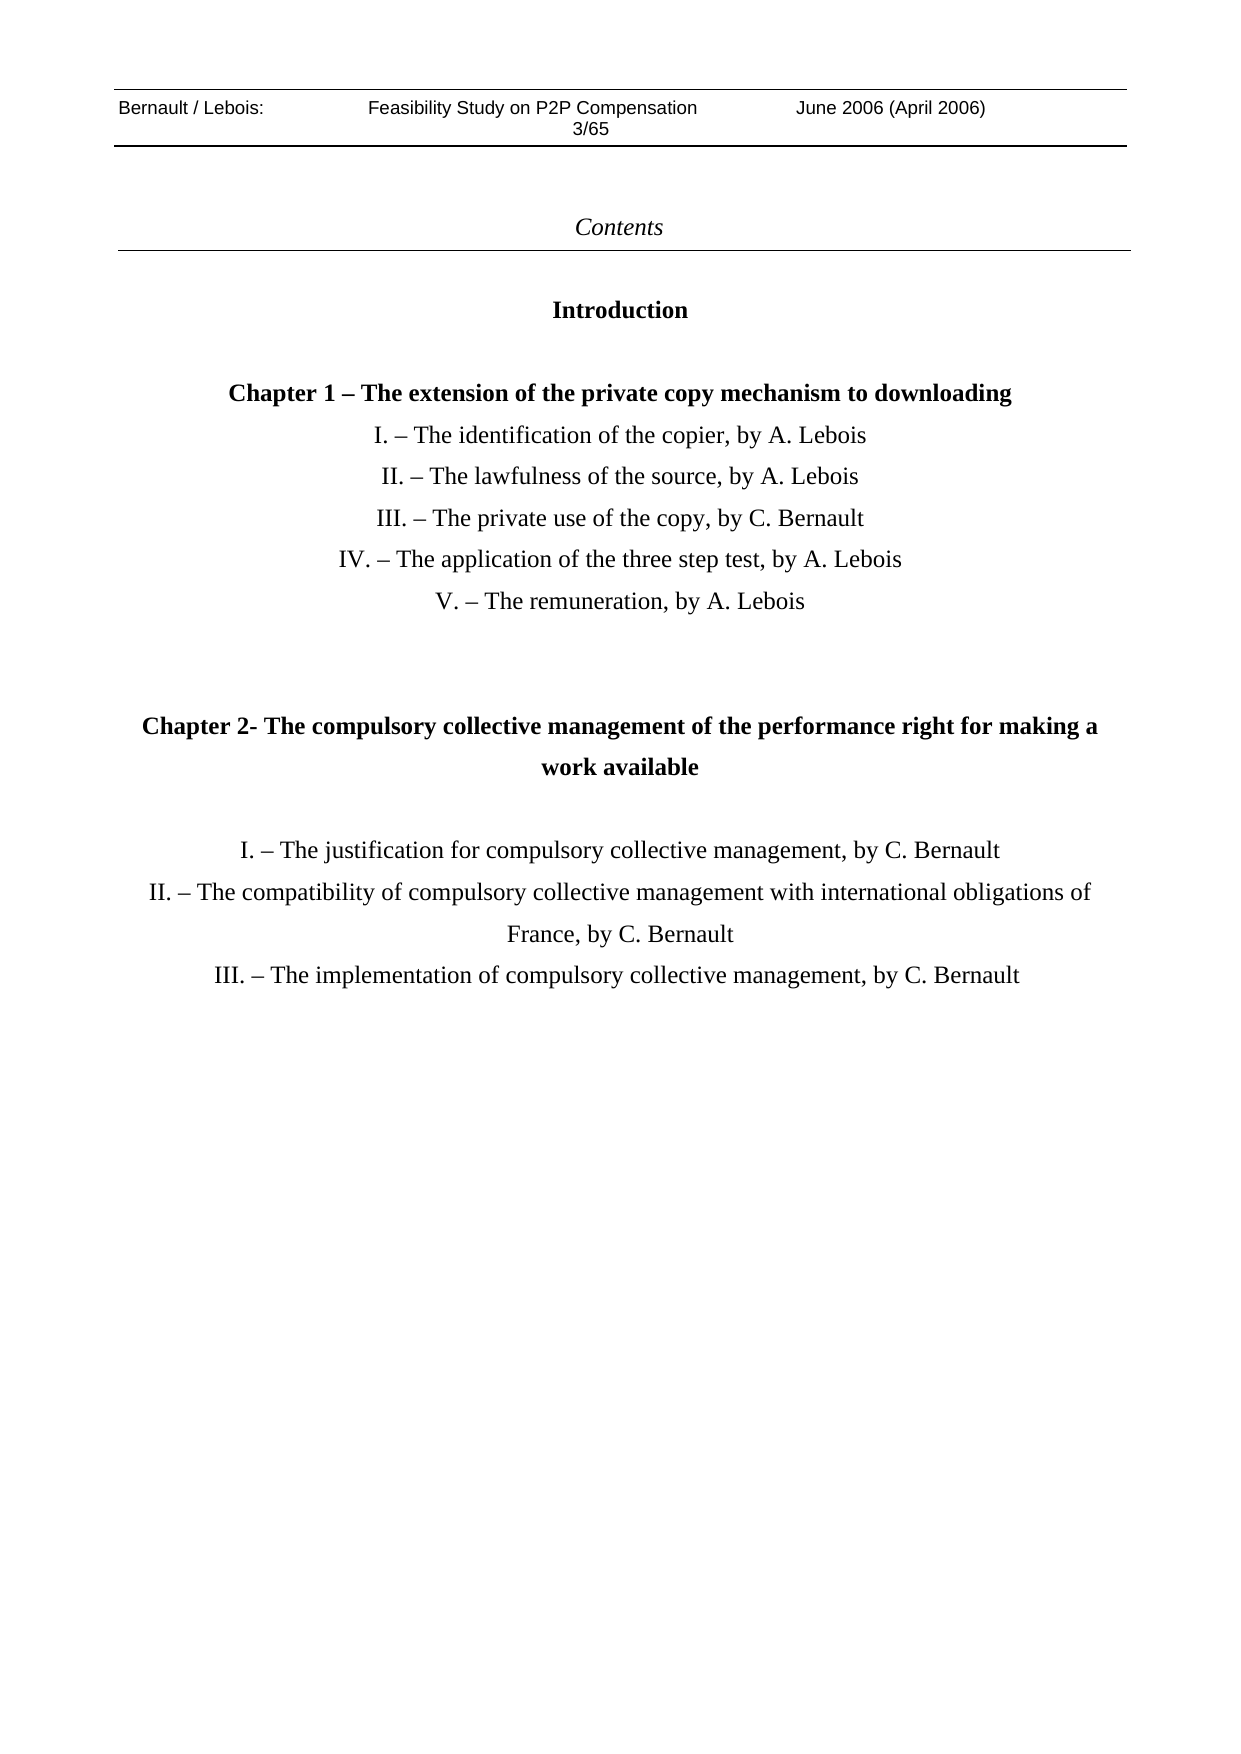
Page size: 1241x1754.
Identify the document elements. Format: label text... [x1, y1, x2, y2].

text V. – The remuneration, by A. Lebois [118, 587, 1122, 615]
text IV. – The application of the three step test, by A. Lebois [118, 546, 1122, 573]
text Introduction [118, 296, 1122, 324]
text I. – The identification of the copier, by A. Lebois [118, 421, 1122, 449]
text II. – The lawfulness of the source, by A. Lebois [118, 462, 1122, 490]
text II. – The compatibility of compulsory collective management with international obligations of France, by C. Bernault [118, 878, 1122, 947]
text III. – The private use of the copy, by C. Bernault [118, 504, 1122, 532]
text III. – The implementation of compulsory collective management, by C. Bernault [118, 961, 1122, 989]
text Chapter 2- The compulsory collective management of the performance right for making a work available [118, 712, 1122, 781]
text I. – The justification for compulsory collective management, by C. Bernault [118, 837, 1122, 864]
text Chapter 1 – The extension of the private copy mechanism to downloading [118, 379, 1122, 407]
text Contents [118, 213, 1122, 241]
